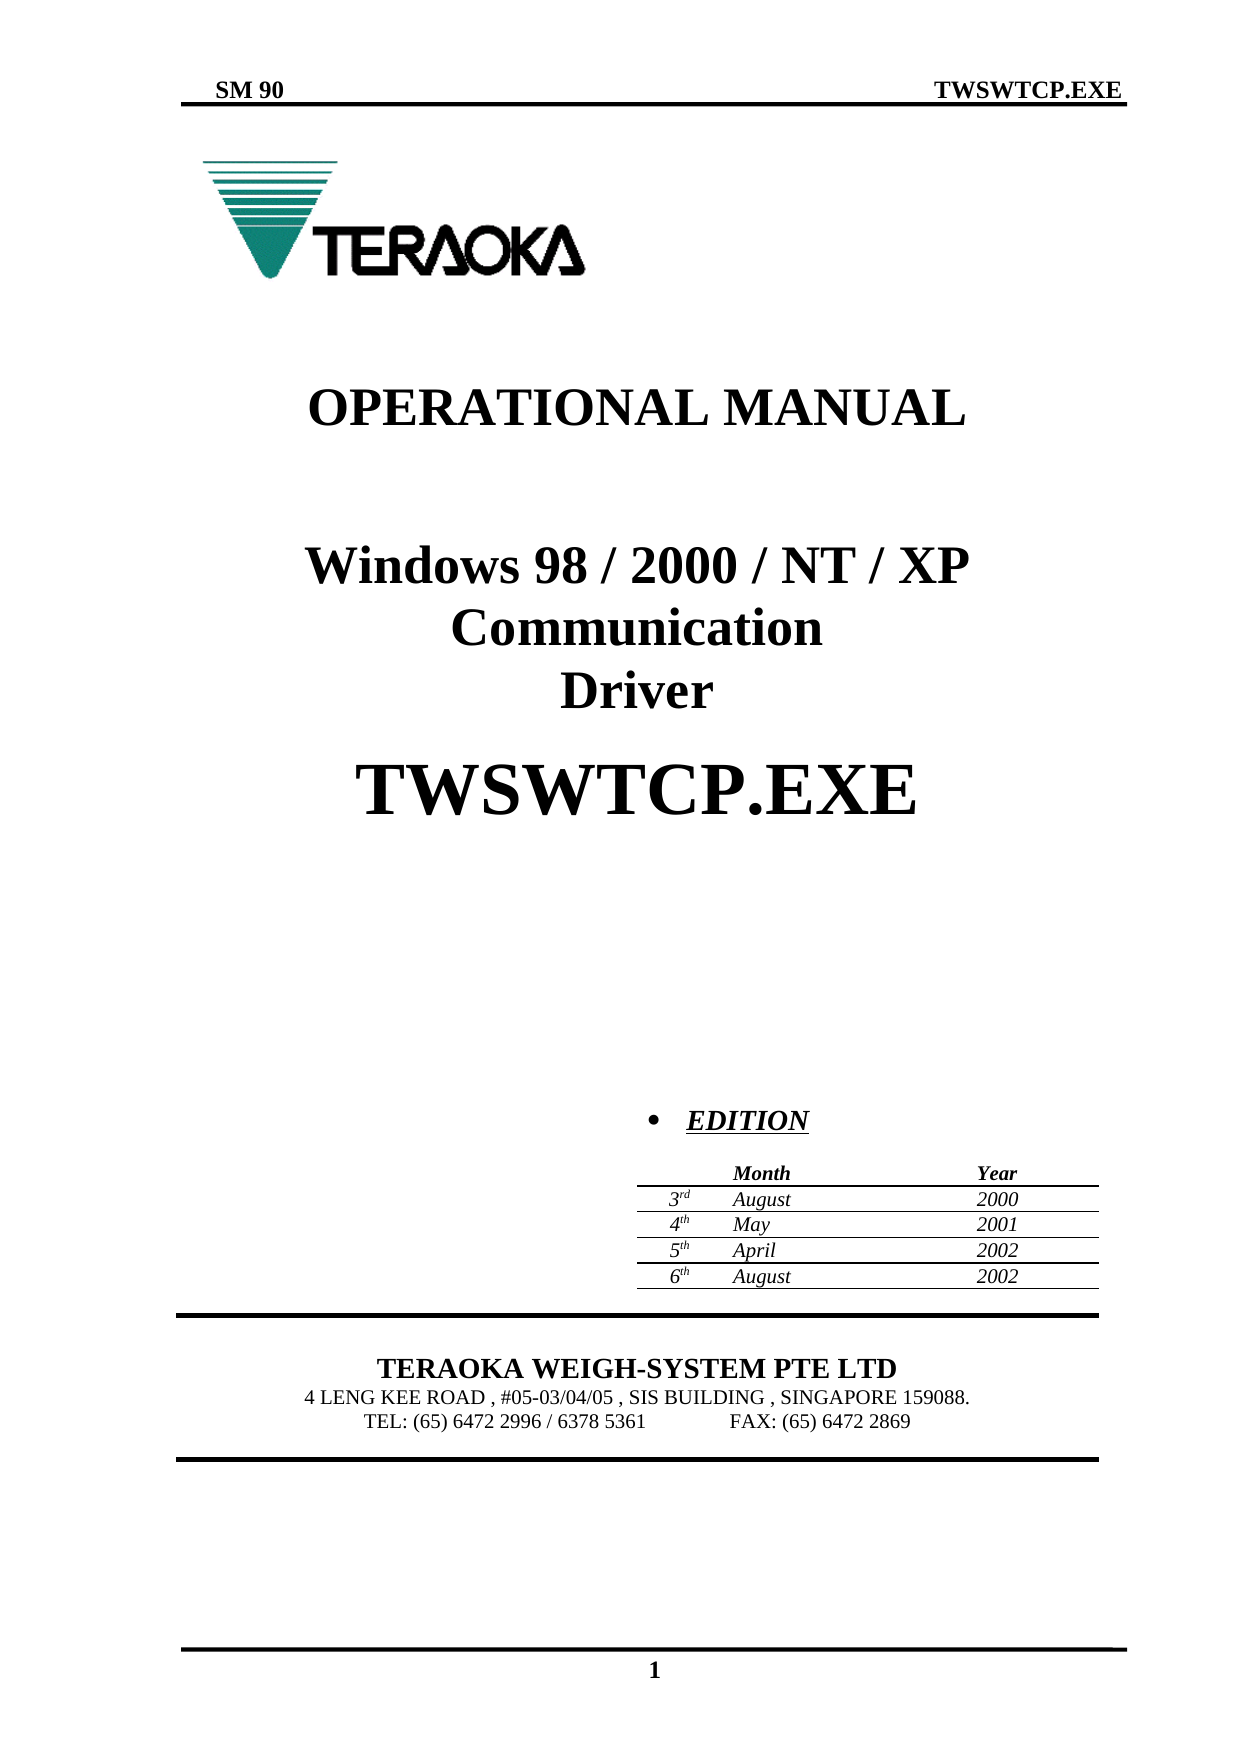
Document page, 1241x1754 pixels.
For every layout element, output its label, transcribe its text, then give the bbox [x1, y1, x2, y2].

table_cell TERAOKA WEIGH-SYSTEM PTE LTD 4 LENG KEE ROAD , #05-03/04/05 , SIS BUILDING , SINGAPORE 159088. TEL: (65) 6472 2996 / 6378 5361 FAX: (65) 6472 2869 [176, 1318, 1098, 1457]
table_cell August [722, 1264, 965, 1288]
table_cell Year [965, 1161, 1098, 1185]
table_cell 2002 [965, 1238, 1098, 1262]
table_cell [176, 1079, 637, 1161]
table_cell 2001 [965, 1212, 1098, 1236]
table_cell Windows 98 / 2000 / NT / XP Communication Driver TWSWTCP.EXE [176, 437, 1098, 1079]
table_cell April [722, 1238, 965, 1262]
table_cell 5th [637, 1238, 722, 1262]
table_cell [176, 1236, 637, 1262]
table_cell [176, 1211, 637, 1236]
table_cell [637, 1161, 722, 1185]
table_cell May [722, 1212, 965, 1236]
table_cell EDITION [637, 1079, 1098, 1161]
table_cell August [722, 1187, 965, 1211]
table_cell [176, 1185, 637, 1211]
table_cell 3rd [637, 1187, 722, 1211]
table_cell 2000 [965, 1187, 1098, 1211]
picture [187, 150, 619, 303]
table_header OPERATIONAL MANUAL [176, 375, 1098, 437]
table_cell [176, 1288, 1098, 1313]
table_cell Month [722, 1161, 965, 1185]
table_cell [176, 1161, 637, 1185]
table_cell 6th [637, 1264, 722, 1288]
table_cell [176, 1262, 637, 1288]
table_cell 4th [637, 1212, 722, 1236]
table_cell 2002 [965, 1264, 1098, 1288]
